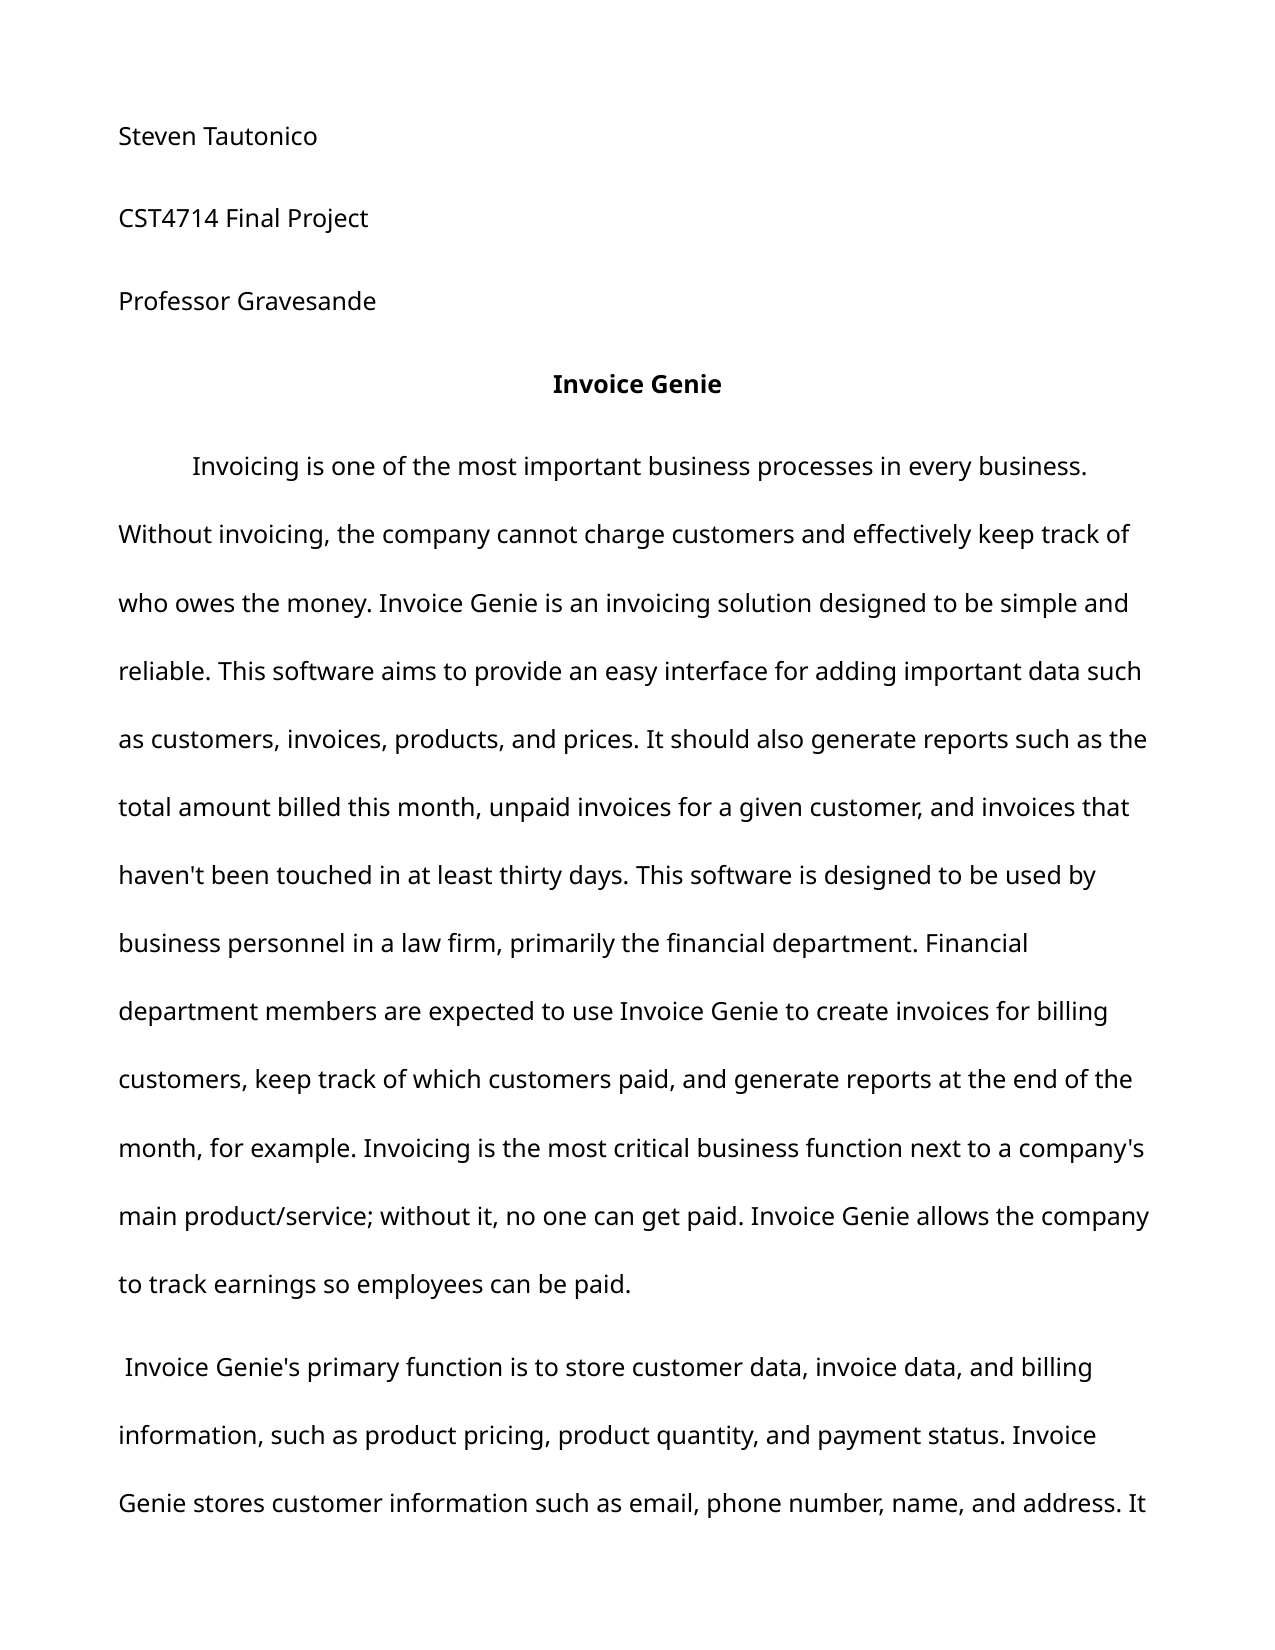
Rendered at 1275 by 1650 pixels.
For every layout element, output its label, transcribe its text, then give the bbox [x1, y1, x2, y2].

text Professor Gravesande [118, 283, 1157, 318]
text Invoice Genie [118, 366, 1157, 400]
text Steven Tautonico [118, 118, 1157, 152]
text CST4714 Final Project [118, 201, 1157, 235]
text Invoicing is one of the most important business processes in every business. Without invoicing, the company cannot charge customers and effectively keep track of who owes the money. Invoice Genie is an invoicing solution designed to be simple and reliable. This software aims to provide an easy interface for adding important data such as customers, invoices, products, and prices. It should also generate reports such as the total amount billed this month, unpaid invoices for a given customer, and invoices that haven't been touched in at least thirty days. This software is designed to be used by business personnel in a law firm, primarily the financial department. Financial department members are expected to use Invoice Genie to create invoices for billing customers, keep track of which customers paid, and generate reports at the end of the month, for example. Invoicing is the most critical business function next to a company's main product/service; without it, no one can get paid. Invoice Genie allows the company to track earnings so employees can be paid. [118, 449, 1157, 1301]
text Invoice Genie's primary function is to store customer data, invoice data, and billing information, such as product pricing, product quantity, and payment status. Invoice Genie stores customer information such as email, phone number, name, and address. It [118, 1349, 1157, 1519]
